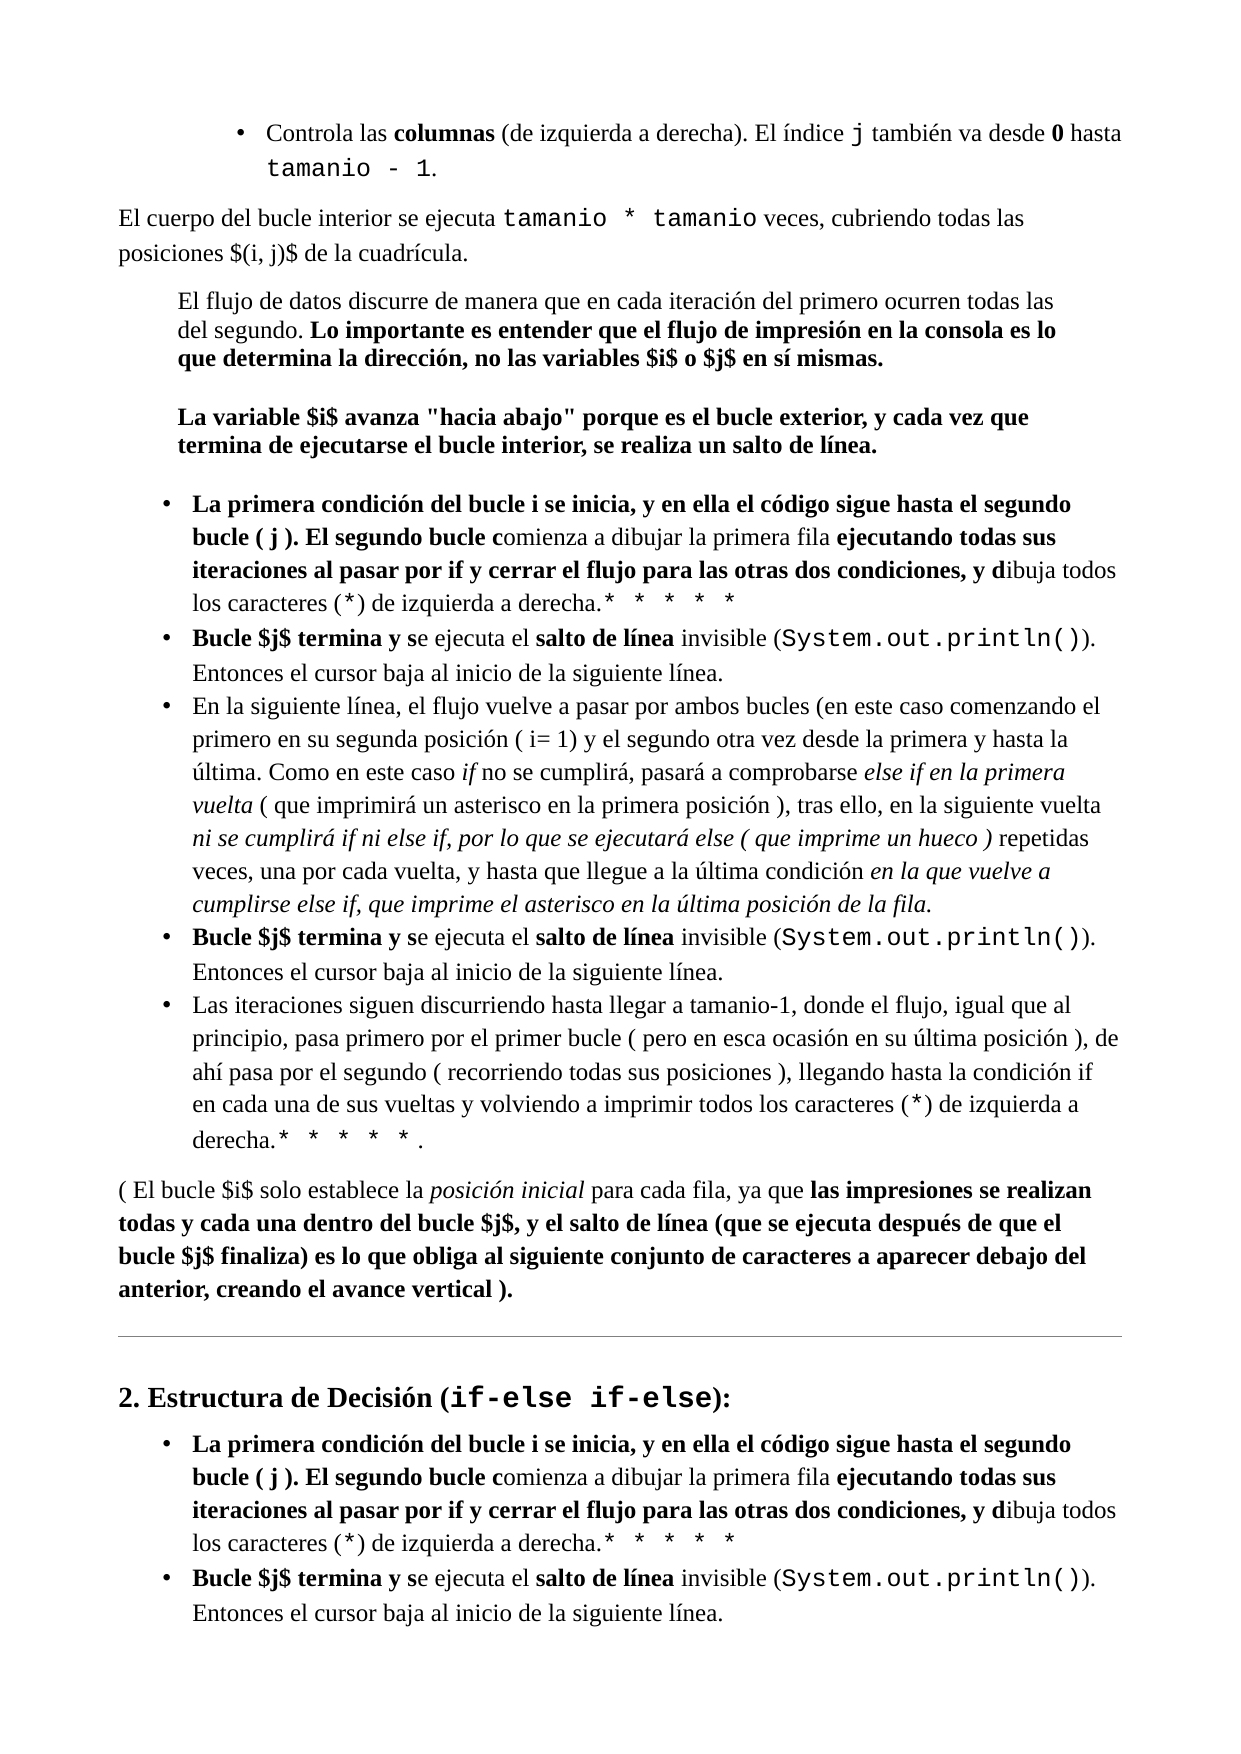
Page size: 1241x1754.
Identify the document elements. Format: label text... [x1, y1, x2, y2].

text El cuerpo del bucle interior se ejecuta tamanio * tamanio veces, cubriendo todas las posiciones $(i, j)$ de la cuadrícula. [118, 203, 1122, 267]
text La variable $i$ avanza "hacia abajo" porque es el bucle exterior, y cada vez que termina de ejecutarse el bucle interior, se realiza un salto de línea. [177, 402, 1063, 459]
list Bucle $j$ termina y se ejecuta el salto de línea invisible (System.out.println()). Entonces el cursor baja al inicio de la siguiente línea. [162, 1563, 1122, 1627]
list En la siguiente línea, el flujo vuelve a pasar por ambos bucles (en este caso comenzando el primero en su segunda posición ( i= 1) y el segundo otra vez desde la primera y hasta la última. Como en este caso if no se cumplirá, pasará a comprobarse else if en la primera vuelta ( que imprimirá un asterisco en la primera posición ), tras ello, en la siguiente vuelta ni se cumplirá if ni else if, por lo que se ejecutará else ( que imprime un hueco ) repetidas veces, una por cada vuelta, y hasta que llegue a la última condición en la que vuelve a cumplirse else if, que imprime el asterisco en la última posición de la fila. [162, 691, 1122, 918]
list Bucle $j$ termina y se ejecuta el salto de línea invisible (System.out.println()). Entonces el cursor baja al inicio de la siguiente línea. [162, 623, 1122, 687]
list Controla las columnas (de izquierda a derecha). El índice j también va desde 0 hasta tamanio - 1. [236, 118, 1122, 184]
list La primera condición del bucle i se inicia, y en ella el código sigue hasta el segundo bucle ( j ). El segundo bucle comienza a dibujar la primera fila ejecutando todas sus iteraciones al pasar por if y cerrar el flujo para las otras dos condiciones, y dibuja todos los caracteres (*) de izquierda a derecha.* * * * * [162, 1429, 1122, 1559]
subtitle 2. Estructura de Decisión (if-else if-else): [118, 1380, 1122, 1416]
text El flujo de datos discurre de manera que en cada iteración del primero ocurren todas las del segundo. Lo importante es entender que el flujo de impresión en la consola es lo que determina la dirección, no las variables $i$ o $j$ en sí mismas. [177, 286, 1063, 372]
list La primera condición del bucle i se inicia, y en ella el código sigue hasta el segundo bucle ( j ). El segundo bucle comienza a dibujar la primera fila ejecutando todas sus iteraciones al pasar por if y cerrar el flujo para las otras dos condiciones, y dibuja todos los caracteres (*) de izquierda a derecha.* * * * * [162, 489, 1122, 618]
text ( El bucle $i$ solo establece la posición inicial para cada fila, ya que las impresiones se realizan todas y cada una dentro del bucle $j$, y el salto de línea (que se ejecuta después de que el bucle $j$ finaliza) es lo que obliga al siguiente conjunto de caracteres a aparecer debajo del anterior, creando el avance vertical ). [118, 1175, 1122, 1302]
list Bucle $j$ termina y se ejecuta el salto de línea invisible (System.out.println()). Entonces el cursor baja al inicio de la siguiente línea. [162, 922, 1122, 986]
list Las iteraciones siguen discurriendo hasta llegar a tamanio-1, donde el flujo, igual que al principio, pasa primero por el primer bucle ( pero en esca ocasión en su última posición ), de ahí pasa por el segundo ( recorriendo todas sus posiciones ), llegando hasta la condición if en cada una de sus vueltas y volviendo a imprimir todos los caracteres (*) de izquierda a derecha.* * * * * . [162, 991, 1122, 1156]
